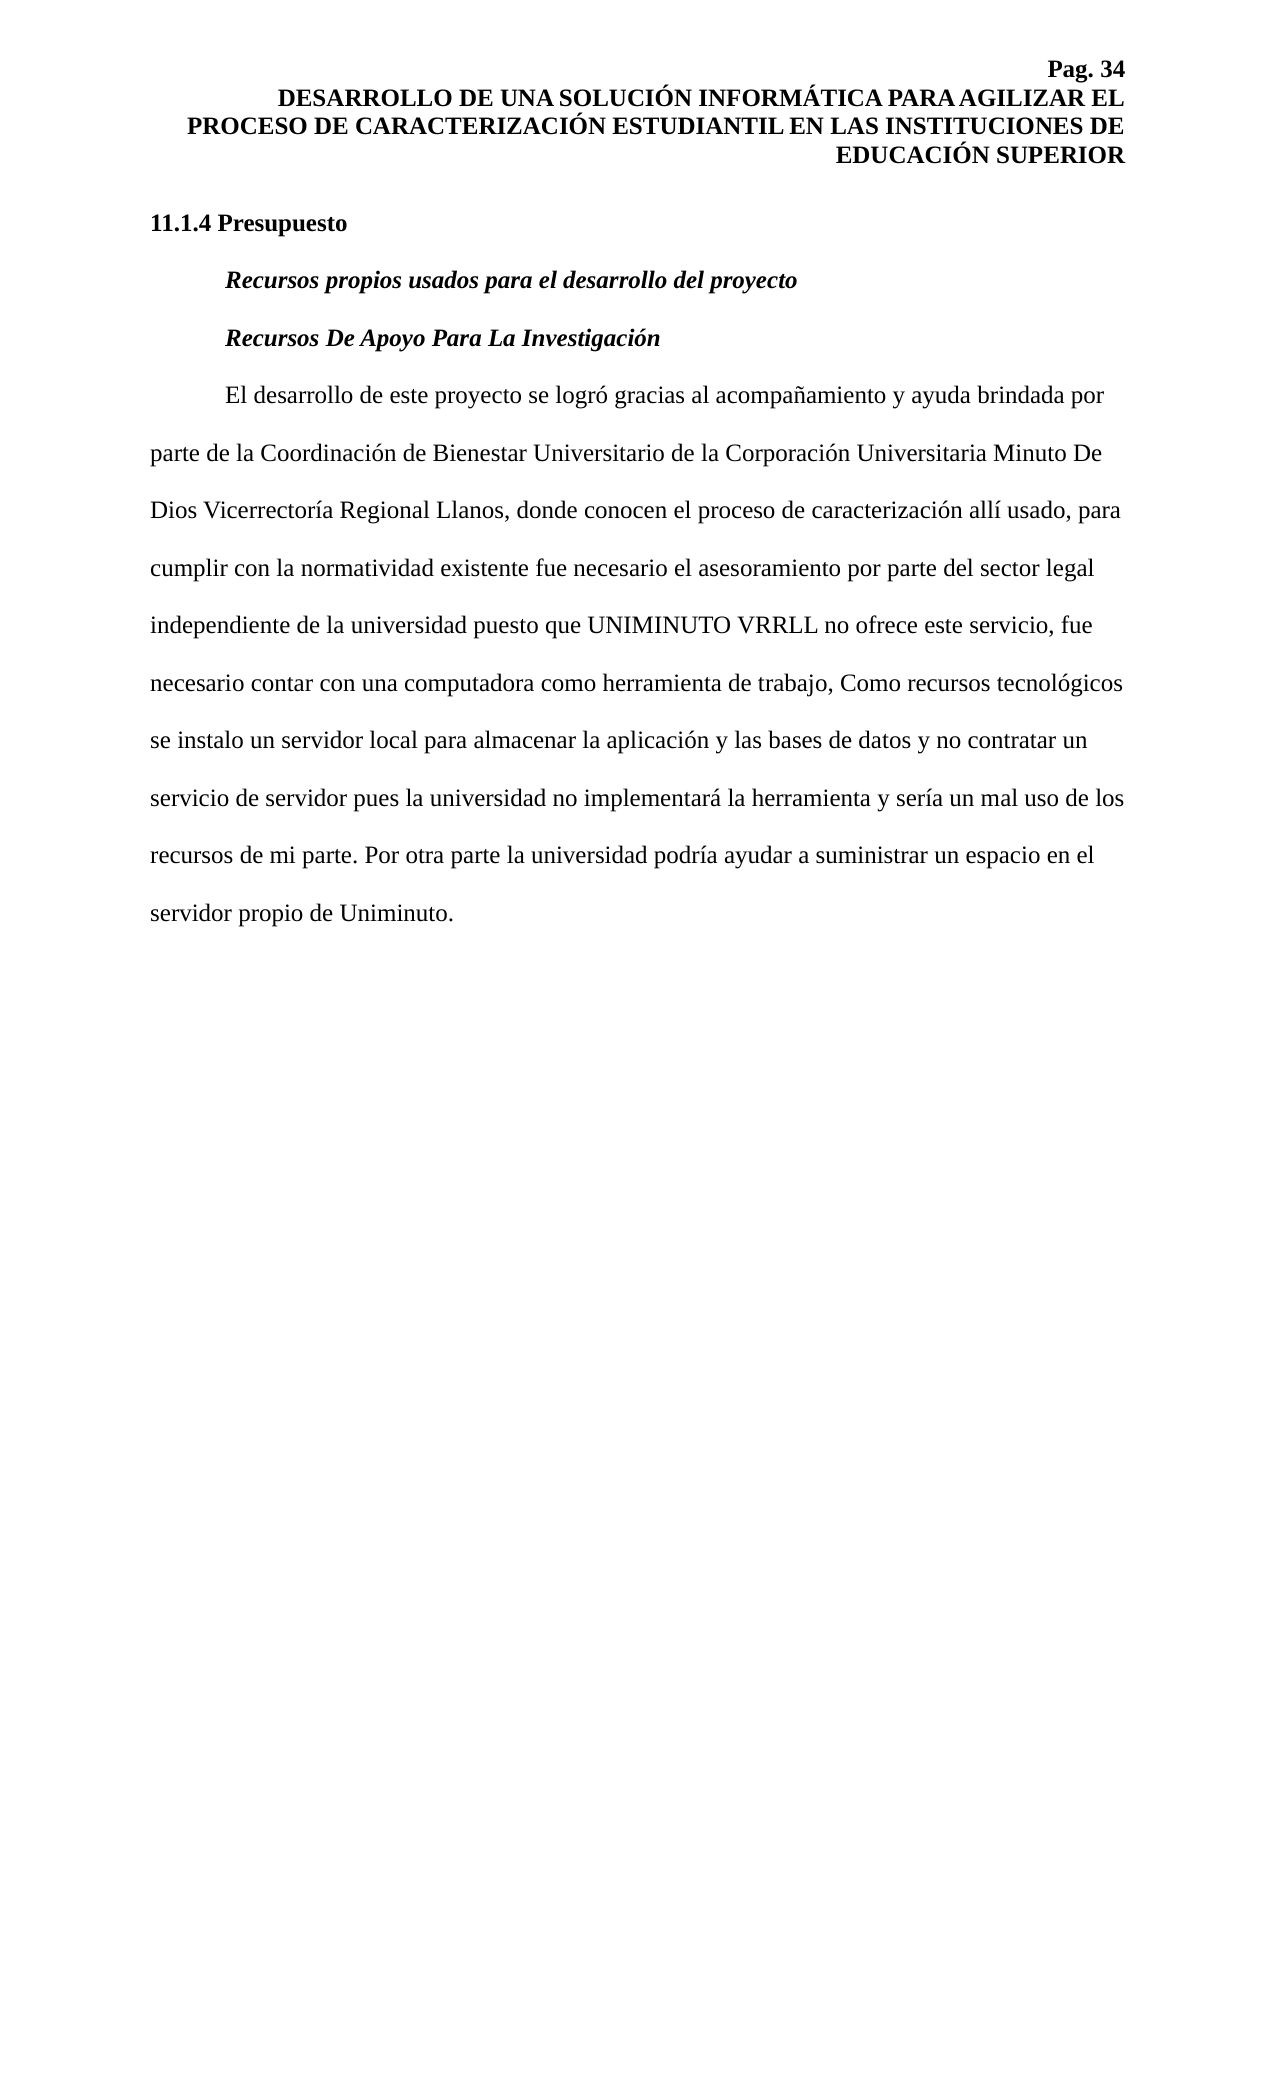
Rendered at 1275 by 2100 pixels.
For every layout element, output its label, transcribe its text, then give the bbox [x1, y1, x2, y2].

text El desarrollo de este proyecto se logró gracias al acompañamiento y ayuda brindada por parte de la Coordinación de Bienestar Universitario de la Corporación Universitaria Minuto De Dios Vicerrectoría Regional Llanos, donde conocen el proceso de caracterización allí usado, para cumplir con la normatividad existente fue necesario el asesoramiento por parte del sector legal independiente de la universidad puesto que UNIMINUTO VRRLL no ofrece este servicio, fue necesario contar con una computadora como herramienta de trabajo, Como recursos tecnológicos se instalo un servidor local para almacenar la aplicación y las bases de datos y no contratar un servicio de servidor pues la universidad no implementará la herramienta y sería un mal uso de los recursos de mi parte. Por otra parte la universidad podría ayudar a suministrar un espacio en el servidor propio de Uniminuto. [150, 380, 1125, 927]
subtitle Recursos De Apoyo Para La Investigación [150, 323, 1125, 352]
subtitle Recursos propios usados para el desarrollo del proyecto [150, 265, 1125, 294]
subtitle 11.1.4 Presupuesto [150, 208, 1125, 237]
